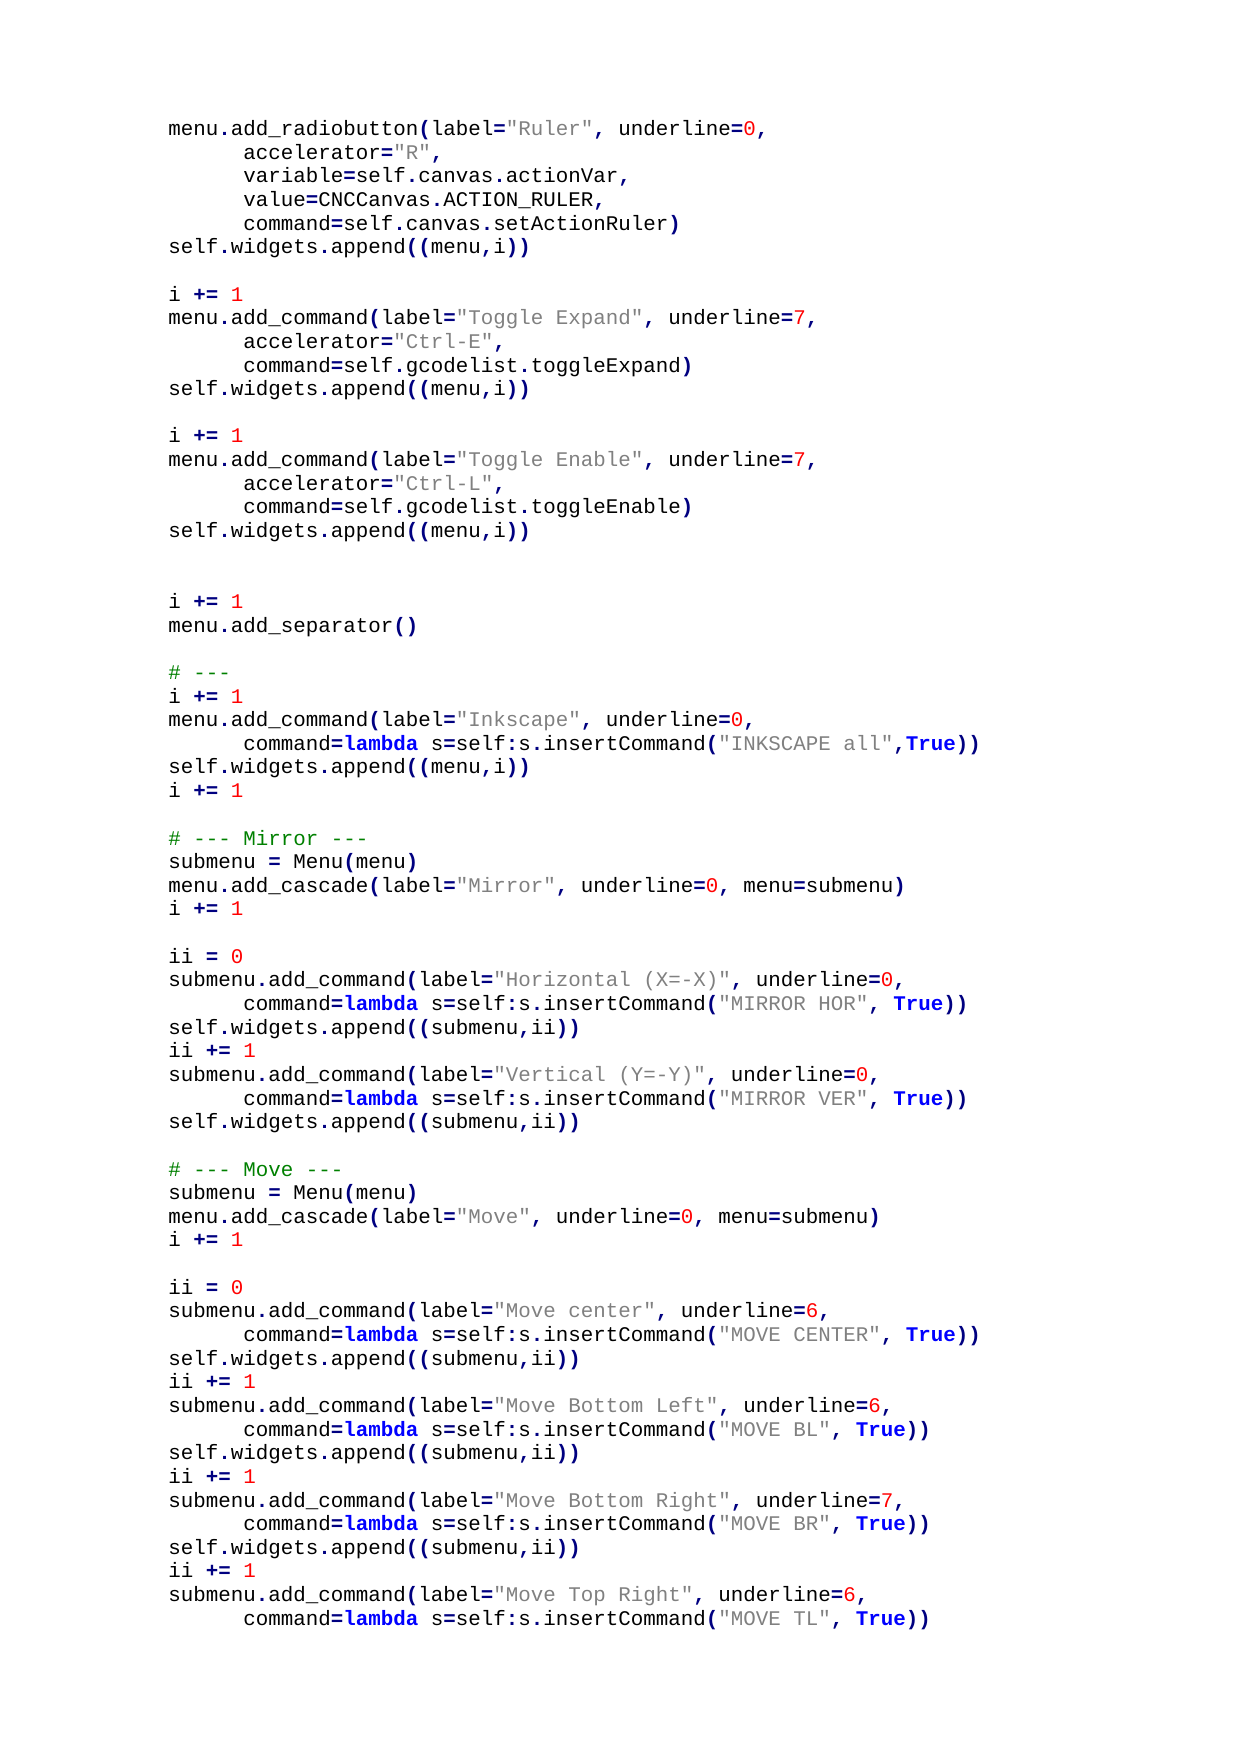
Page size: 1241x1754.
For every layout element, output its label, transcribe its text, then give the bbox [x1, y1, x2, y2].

text menu.add_cascade(label="Mirror", underline=0, menu=submenu) [118, 875, 1122, 898]
text self.widgets.append((submenu,ii)) [118, 1348, 1122, 1371]
text menu.add_separator() [118, 615, 1122, 638]
text submenu.add_command(label="Move Top Right", underline=6, [118, 1584, 1122, 1608]
text submenu.add_command(label="Vertical (Y=-Y)", underline=0, [118, 1064, 1122, 1088]
text # --- Mirror --- [118, 827, 1122, 851]
text i += 1 [118, 591, 1122, 615]
text i += 1 [118, 780, 1122, 804]
text ii = 0 [118, 1277, 1122, 1300]
text accelerator="Ctrl-E", [118, 331, 1122, 354]
text menu.add_command(label="Toggle Expand", underline=7, [118, 307, 1122, 331]
text ii += 1 [118, 1040, 1122, 1064]
text submenu = Menu(menu) [118, 1182, 1122, 1206]
text self.widgets.append((menu,i)) [118, 378, 1122, 402]
text command=lambda s=self:s.insertCommand("MOVE BL", True)) [118, 1419, 1122, 1442]
text command=lambda s=self:s.insertCommand("INKSCAPE all",True)) [118, 733, 1122, 757]
text submenu.add_command(label="Move Bottom Left", underline=6, [118, 1395, 1122, 1419]
text submenu = Menu(menu) [118, 851, 1122, 875]
text self.widgets.append((submenu,ii)) [118, 1537, 1122, 1561]
text menu.add_command(label="Toggle Enable", underline=7, [118, 449, 1122, 473]
text command=lambda s=self:s.insertCommand("MOVE BR", True)) [118, 1513, 1122, 1537]
text i += 1 [118, 898, 1122, 922]
text command=lambda s=self:s.insertCommand("MOVE CENTER", True)) [118, 1324, 1122, 1348]
text ii += 1 [118, 1466, 1122, 1489]
text self.widgets.append((submenu,ii)) [118, 1111, 1122, 1135]
text value=CNCCanvas.ACTION_RULER, [118, 189, 1122, 213]
text variable=self.canvas.actionVar, [118, 165, 1122, 189]
text ii += 1 [118, 1561, 1122, 1584]
text # --- Move --- [118, 1158, 1122, 1182]
text menu.add_radiobutton(label="Ruler", underline=0, [118, 118, 1122, 142]
text self.widgets.append((menu,i)) [118, 236, 1122, 260]
text i += 1 [118, 686, 1122, 709]
text command=self.canvas.setActionRuler) [118, 213, 1122, 236]
text command=lambda s=self:s.insertCommand("MIRROR VER", True)) [118, 1088, 1122, 1111]
text i += 1 [118, 284, 1122, 307]
text submenu.add_command(label="Move center", underline=6, [118, 1300, 1122, 1324]
text command=lambda s=self:s.insertCommand("MOVE TL", True)) [118, 1608, 1122, 1631]
text i += 1 [118, 1229, 1122, 1253]
text self.widgets.append((menu,i)) [118, 520, 1122, 544]
text self.widgets.append((submenu,ii)) [118, 1442, 1122, 1466]
text menu.add_command(label="Inkscape", underline=0, [118, 709, 1122, 733]
text ii += 1 [118, 1371, 1122, 1395]
text self.widgets.append((submenu,ii)) [118, 1017, 1122, 1040]
text i += 1 [118, 426, 1122, 449]
text accelerator="R", [118, 142, 1122, 165]
text command=self.gcodelist.toggleEnable) [118, 496, 1122, 520]
text menu.add_cascade(label="Move", underline=0, menu=submenu) [118, 1206, 1122, 1229]
text submenu.add_command(label="Move Bottom Right", underline=7, [118, 1489, 1122, 1513]
text ii = 0 [118, 946, 1122, 969]
text accelerator="Ctrl-L", [118, 473, 1122, 496]
text command=self.gcodelist.toggleExpand) [118, 354, 1122, 378]
text command=lambda s=self:s.insertCommand("MIRROR HOR", True)) [118, 993, 1122, 1017]
text self.widgets.append((menu,i)) [118, 757, 1122, 780]
text submenu.add_command(label="Horizontal (X=-X)", underline=0, [118, 969, 1122, 993]
text # --- [118, 662, 1122, 686]
